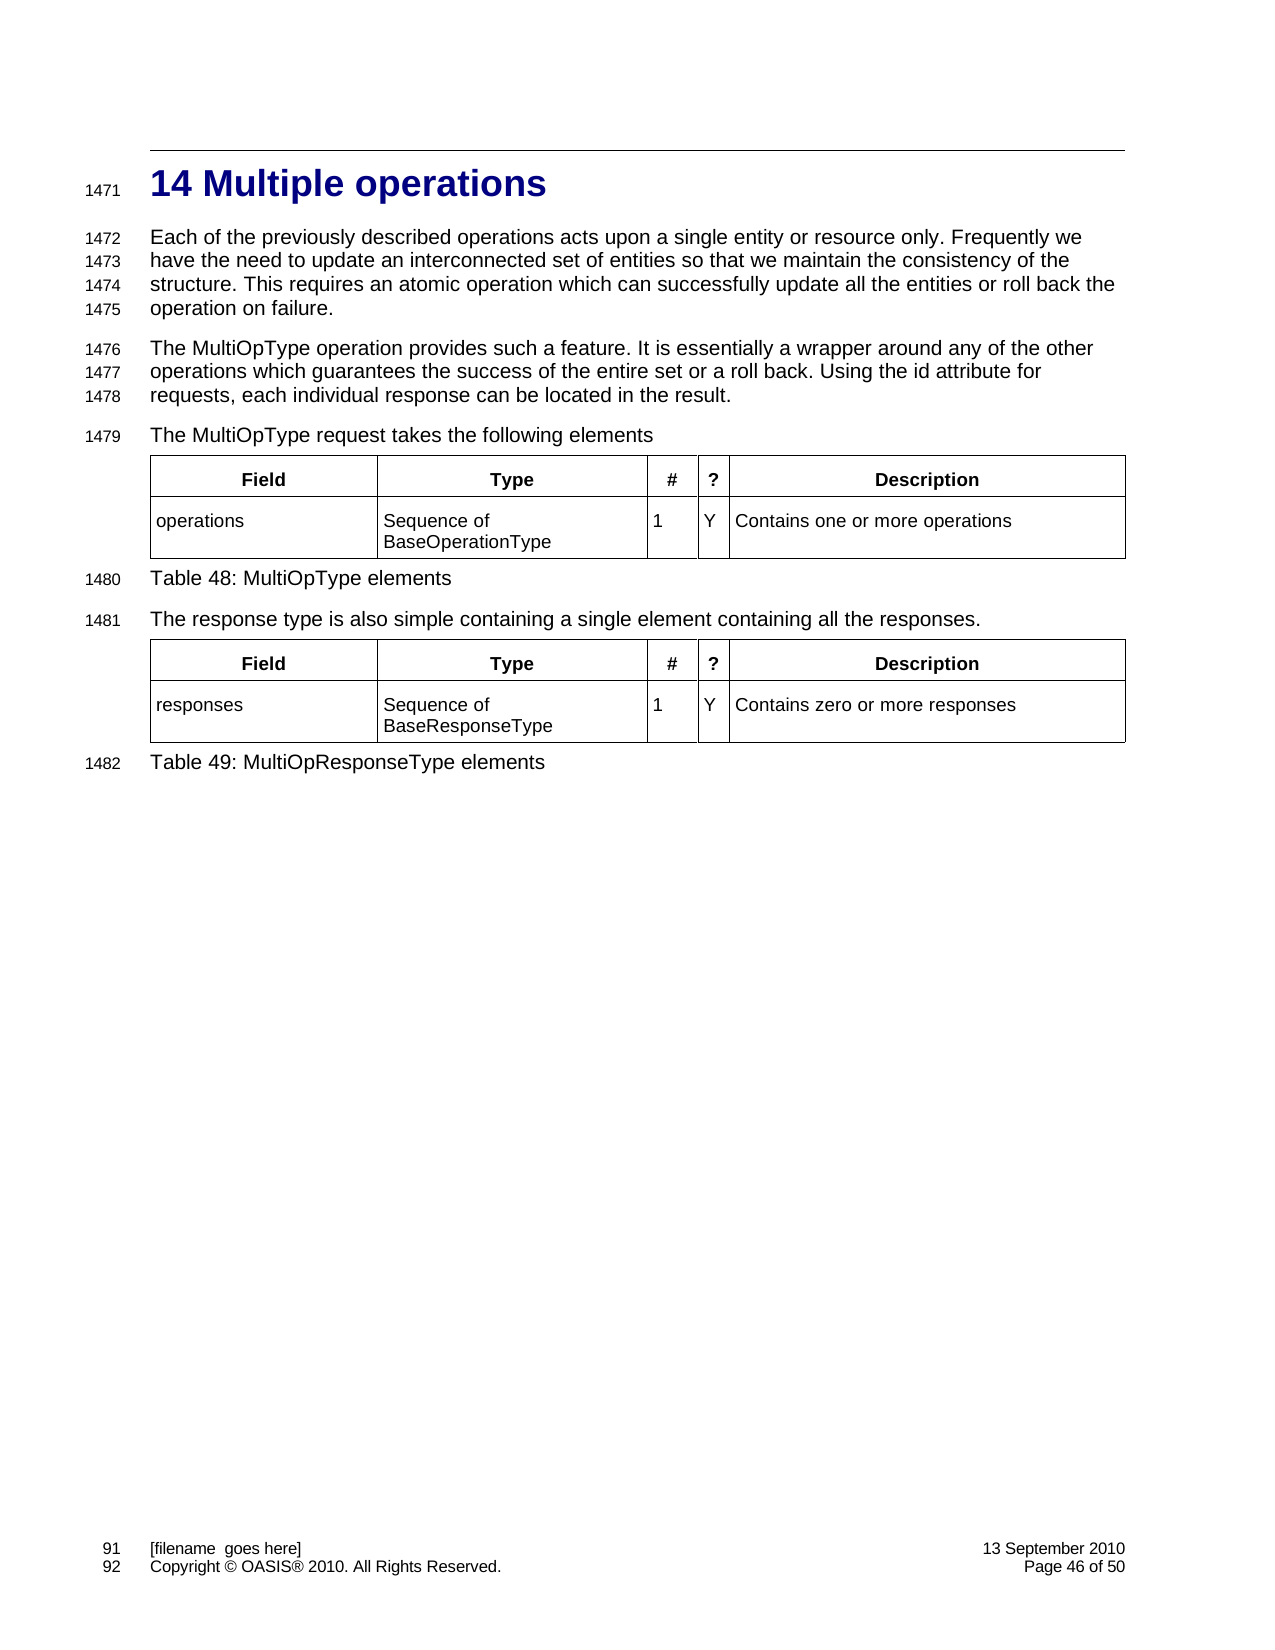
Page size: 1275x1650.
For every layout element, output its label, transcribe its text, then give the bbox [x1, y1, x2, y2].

table_header Type [378, 640, 647, 680]
table_header ? [699, 640, 729, 680]
table_cell Sequence of BaseOperationType [378, 497, 647, 558]
table_cell operations [151, 497, 377, 558]
text Table 48: MultiOpType elements [150, 567, 1125, 590]
text Each of the previously described operations acts upon a single entity or resource only. Frequently we have the need to update an interconnected set of entities so that we maintain the consistency of the structure. This requires an atomic operation which can successfully update all the entities or roll back the operation on failure. [150, 225, 1125, 319]
table_header Description [730, 456, 1125, 496]
table_cell Y [699, 497, 729, 558]
table_header ? [699, 456, 729, 496]
table_header Description [730, 640, 1125, 680]
table_header Field [151, 456, 377, 496]
table_cell responses [151, 681, 377, 742]
table_cell Contains one or more operations [730, 497, 1125, 558]
table_header # [648, 456, 697, 496]
text The response type is also simple containing a single element containing all the responses. [150, 607, 1125, 631]
table_header Field [151, 640, 377, 680]
table_cell Contains zero or more responses [730, 681, 1125, 742]
text The MultiOpType request takes the following elements [150, 423, 1125, 447]
table_cell 1 [648, 681, 697, 742]
text Table 49: MultiOpResponseType elements [150, 750, 1125, 774]
table_cell 1 [648, 497, 697, 558]
table_cell Y [699, 681, 729, 742]
table_header Type [378, 456, 647, 496]
table_header # [648, 640, 697, 680]
subtitle Multiple operations [150, 151, 1125, 204]
table_cell Sequence of BaseResponseType [378, 681, 647, 742]
text The MultiOpType operation provides such a feature. It is essentially a wrapper around any of the other operations which guarantees the success of the entire set or a roll back. Using the id attribute for requests, each individual response can be located in the result. [150, 336, 1125, 407]
